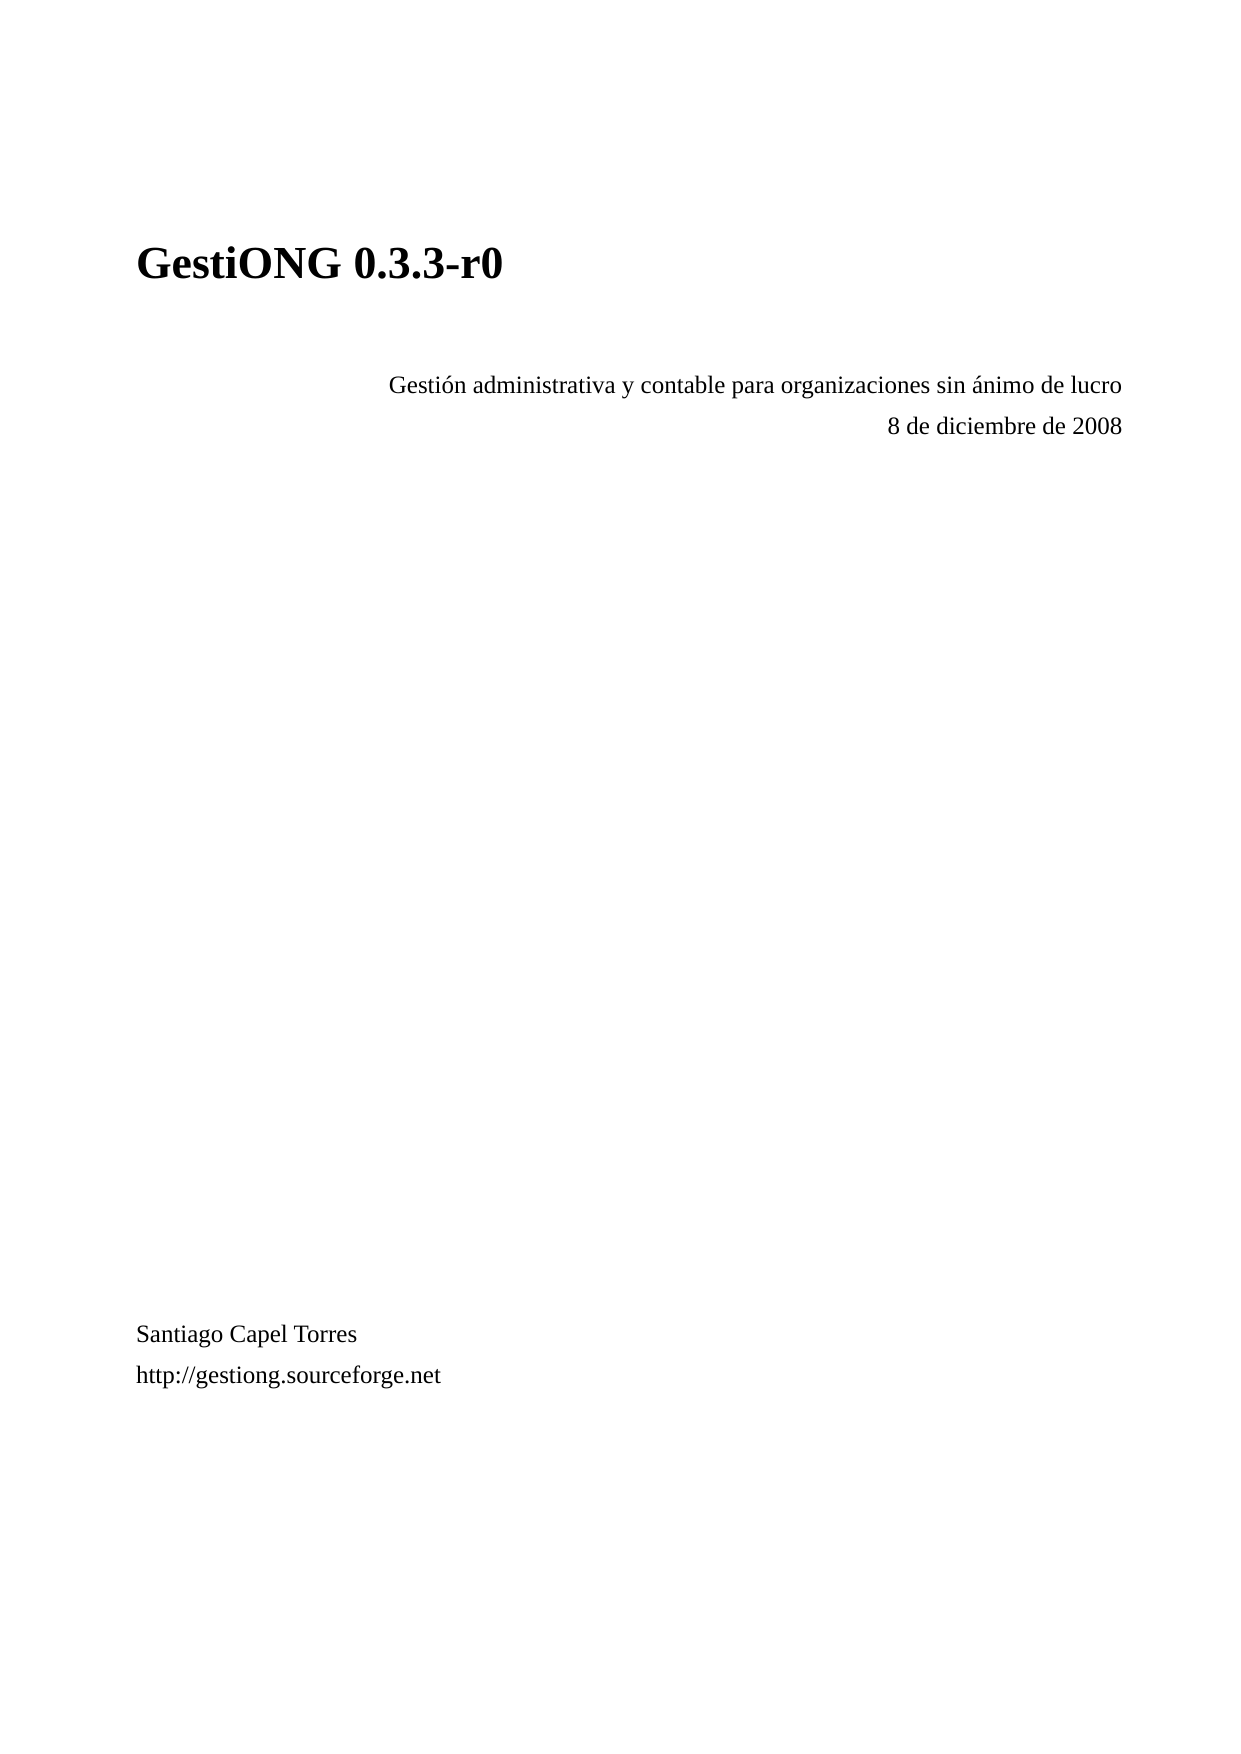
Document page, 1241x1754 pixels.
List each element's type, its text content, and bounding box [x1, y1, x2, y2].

text 8 de diciembre de 2008 [118, 411, 1122, 440]
text http://gestiong.sourceforge.net [118, 1360, 1122, 1389]
text GestiONG 0.3.3-r0 [118, 236, 1122, 288]
text Santiago Capel Torres [118, 1319, 1122, 1348]
text Gestión administrativa y contable para organizaciones sin ánimo de lucro [177, 370, 1122, 399]
